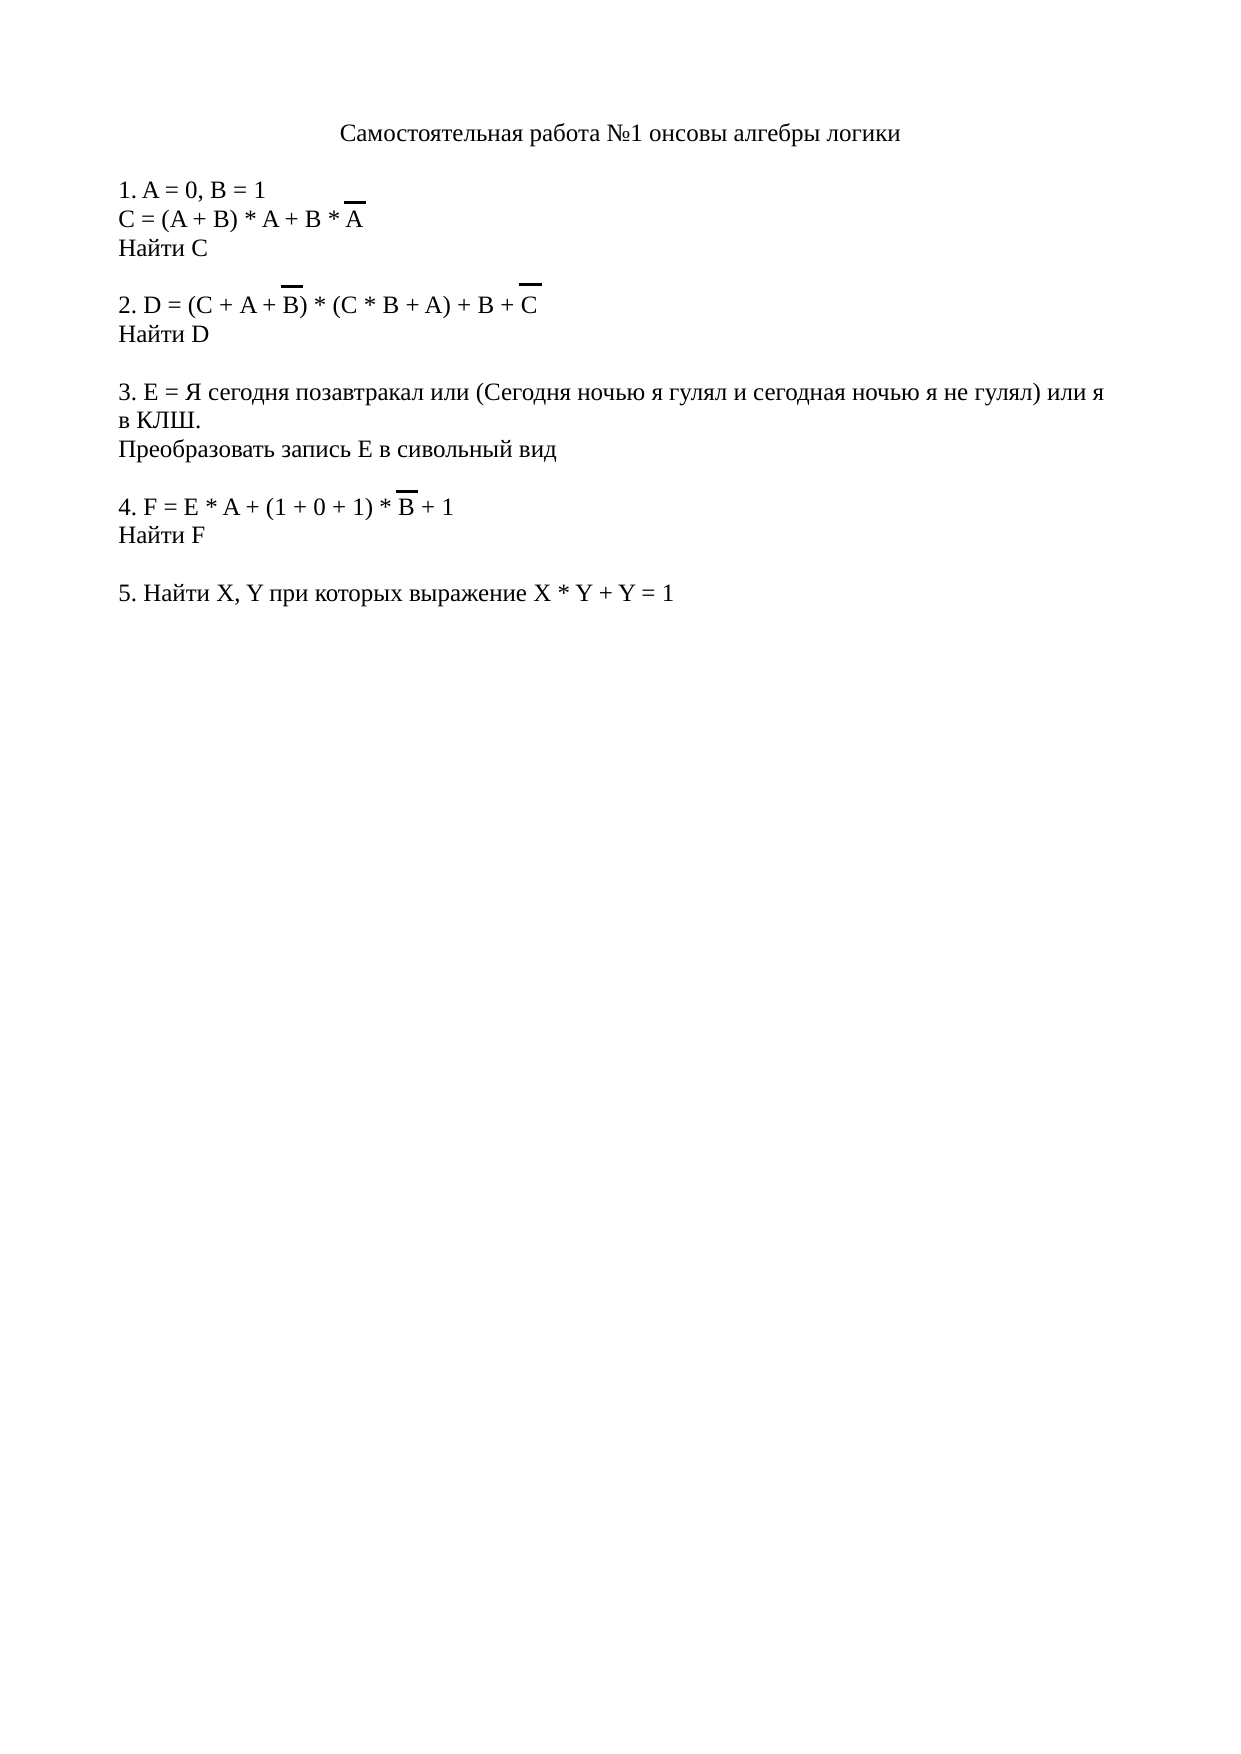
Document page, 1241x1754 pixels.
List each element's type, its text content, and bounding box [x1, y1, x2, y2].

text Найти C [118, 233, 1122, 262]
text Найти F [118, 521, 1122, 549]
text Найти D [118, 319, 1122, 348]
text 5. Найти X, Y при которых выражение X * Y + Y = 1 [118, 578, 1122, 607]
text Преобразовать запись E в сивольный вид [118, 434, 1122, 463]
text 4. F = E * A + (1 + 0 + 1) * B + 1 [118, 492, 1122, 521]
text 3. E = Я сегодня позавтракал или (Сегодня ночью я гулял и сегодная ночью я не гулял) или я в КЛШ. [118, 377, 1122, 434]
text 1. A = 0, B = 1 [118, 176, 1122, 204]
text 2. D = (С + A + B) * (C * B + A) + B + C [118, 291, 1122, 319]
text Самостоятельная работа №1 онсовы алгебры логики [118, 118, 1122, 147]
text C = (A + B) * A + B * A [118, 204, 1122, 233]
